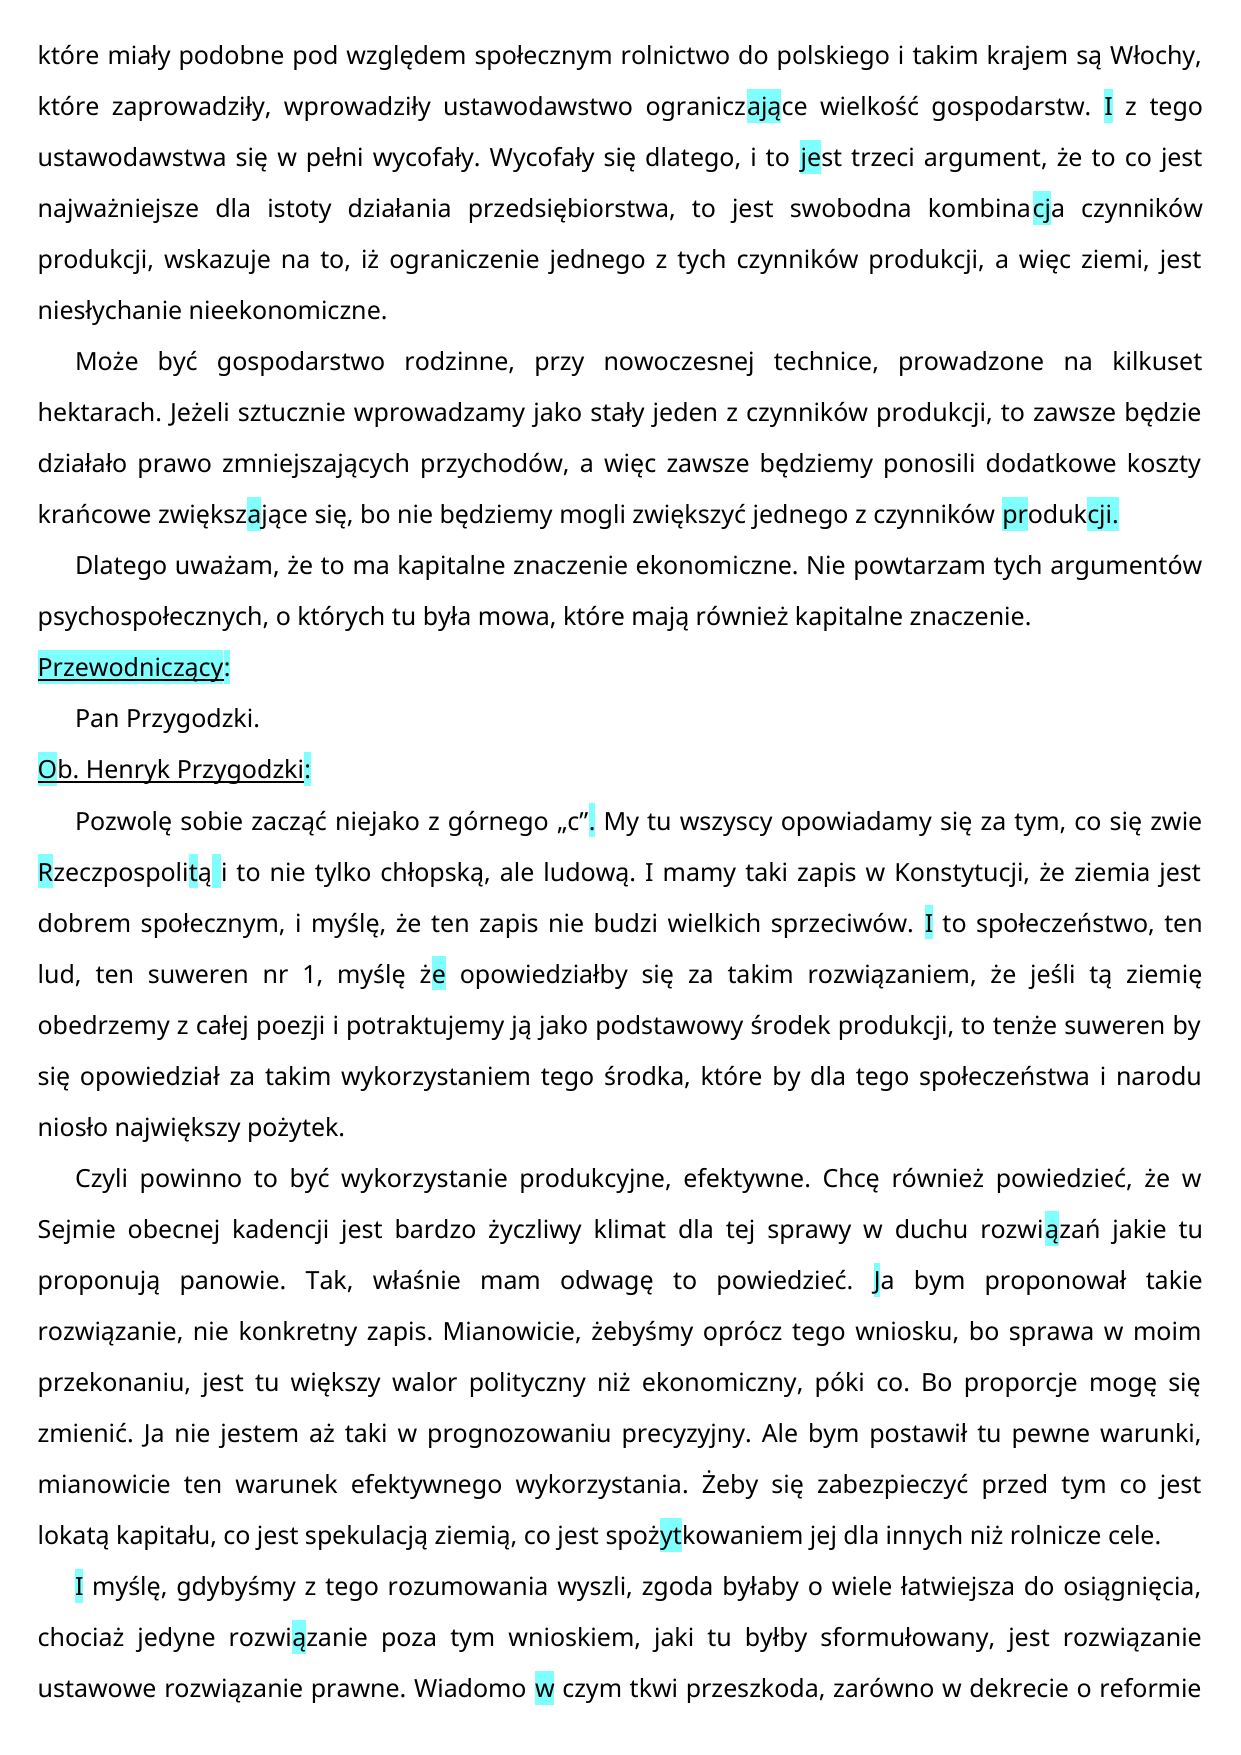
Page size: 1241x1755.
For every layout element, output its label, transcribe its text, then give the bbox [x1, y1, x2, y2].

text Czyli powinno to być wykorzystanie produkcyjne, efektywne. Chcę również powiedzieć, że w Sejmie obecnej kadencji jest bardzo życzliwy klimat dla tej sprawy w duchu rozwiązań jakie tu proponują panowie. Tak, właśnie mam odwagę to powiedzieć. Ja bym proponował takie rozwiązanie, nie konkretny zapis. Mianowicie, żebyśmy oprócz tego wniosku, bo sprawa w moim przekonaniu, jest tu większy walor polityczny niż ekonomiczny, póki co. Bo proporcje mogę się zmienić. Ja nie jestem aż taki w prognozowaniu precyzyjny. Ale bym postawił tu pewne warunki, mianowicie ten warunek efektywnego wykorzystania. Żeby się zabezpieczyć przed tym co jest lokatą kapitału, co jest spekulacją ziemią, co jest spożytkowaniem jej dla innych niż rolnicze cele. [37, 1160, 1203, 1552]
text które miały podobne pod względem społecznym rolnictwo do polskiego i takim krajem są Włochy, które zaprowadziły, wprowadziły ustawodawstwo ograniczające wielkość gospodarstw. I z tego ustawodawstwa się w pełni wycofały. Wycofały się dlatego, i to jest trzeci argument, że to co jest najważniejsze dla istoty działania przedsiębiorstwa, to jest swobodna kombinacja czynników produkcji, wskazuje na to, iż ograniczenie jednego z tych czynników produkcji, a więc ziemi, jest niesłychanie nieekonomiczne. [37, 37, 1203, 327]
text Ob. Henryk Przygodzki: [37, 752, 1203, 786]
text Dlatego uważam, że to ma kapitalne znaczenie ekonomiczne. Nie powtarzam tych argumentów psychospołecznych, o których tu była mowa, które mają również kapitalne znaczenie. [37, 548, 1203, 633]
text Pozwolę sobie zacząć niejako z górnego „c”. My tu wszyscy opowiadamy się za tym, co się zwie Rzeczpospolitą i to nie tylko chłopską, ale ludową. I mamy taki zapis w Konstytucji, że ziemia jest dobrem społecznym, i myślę, że ten zapis nie budzi wielkich sprzeciwów. I to społeczeństwo, ten lud, ten suweren nr 1, myślę że opowiedziałby się za takim rozwiązaniem, że jeśli tą ziemię obedrzemy z całej poezji i potraktujemy ją jako podstawowy środek produkcji, to tenże suweren by się opowiedział za takim wykorzystaniem tego środka, które by dla tego społeczeństwa i narodu niosło największy pożytek. [37, 803, 1203, 1143]
text Przewodniczący: [37, 650, 1203, 684]
text Może być gospodarstwo rodzinne, przy nowoczesnej technice, prowadzone na kilkuset hektarach. Jeżeli sztucznie wprowadzamy jako stały jeden z czynników produkcji, to zawsze będzie działało prawo zmniejszających przychodów, a więc zawsze będziemy ponosili dodatkowe koszty krańcowe zwiększające się, bo nie będziemy mogli zwiększyć jednego z czynników produkcji. [37, 344, 1203, 531]
text Pan Przygodzki. [37, 701, 1203, 735]
text I myślę, gdybyśmy z tego rozumowania wyszli, zgoda byłaby o wiele łatwiejsza do osiągnięcia, chociaż jedyne rozwiązanie poza tym wnioskiem, jaki tu byłby sformułowany, jest rozwiązanie ustawowe rozwiązanie prawne. Wiadomo w czym tkwi przeszkoda, zarówno w dekrecie o reformie [37, 1569, 1203, 1705]
